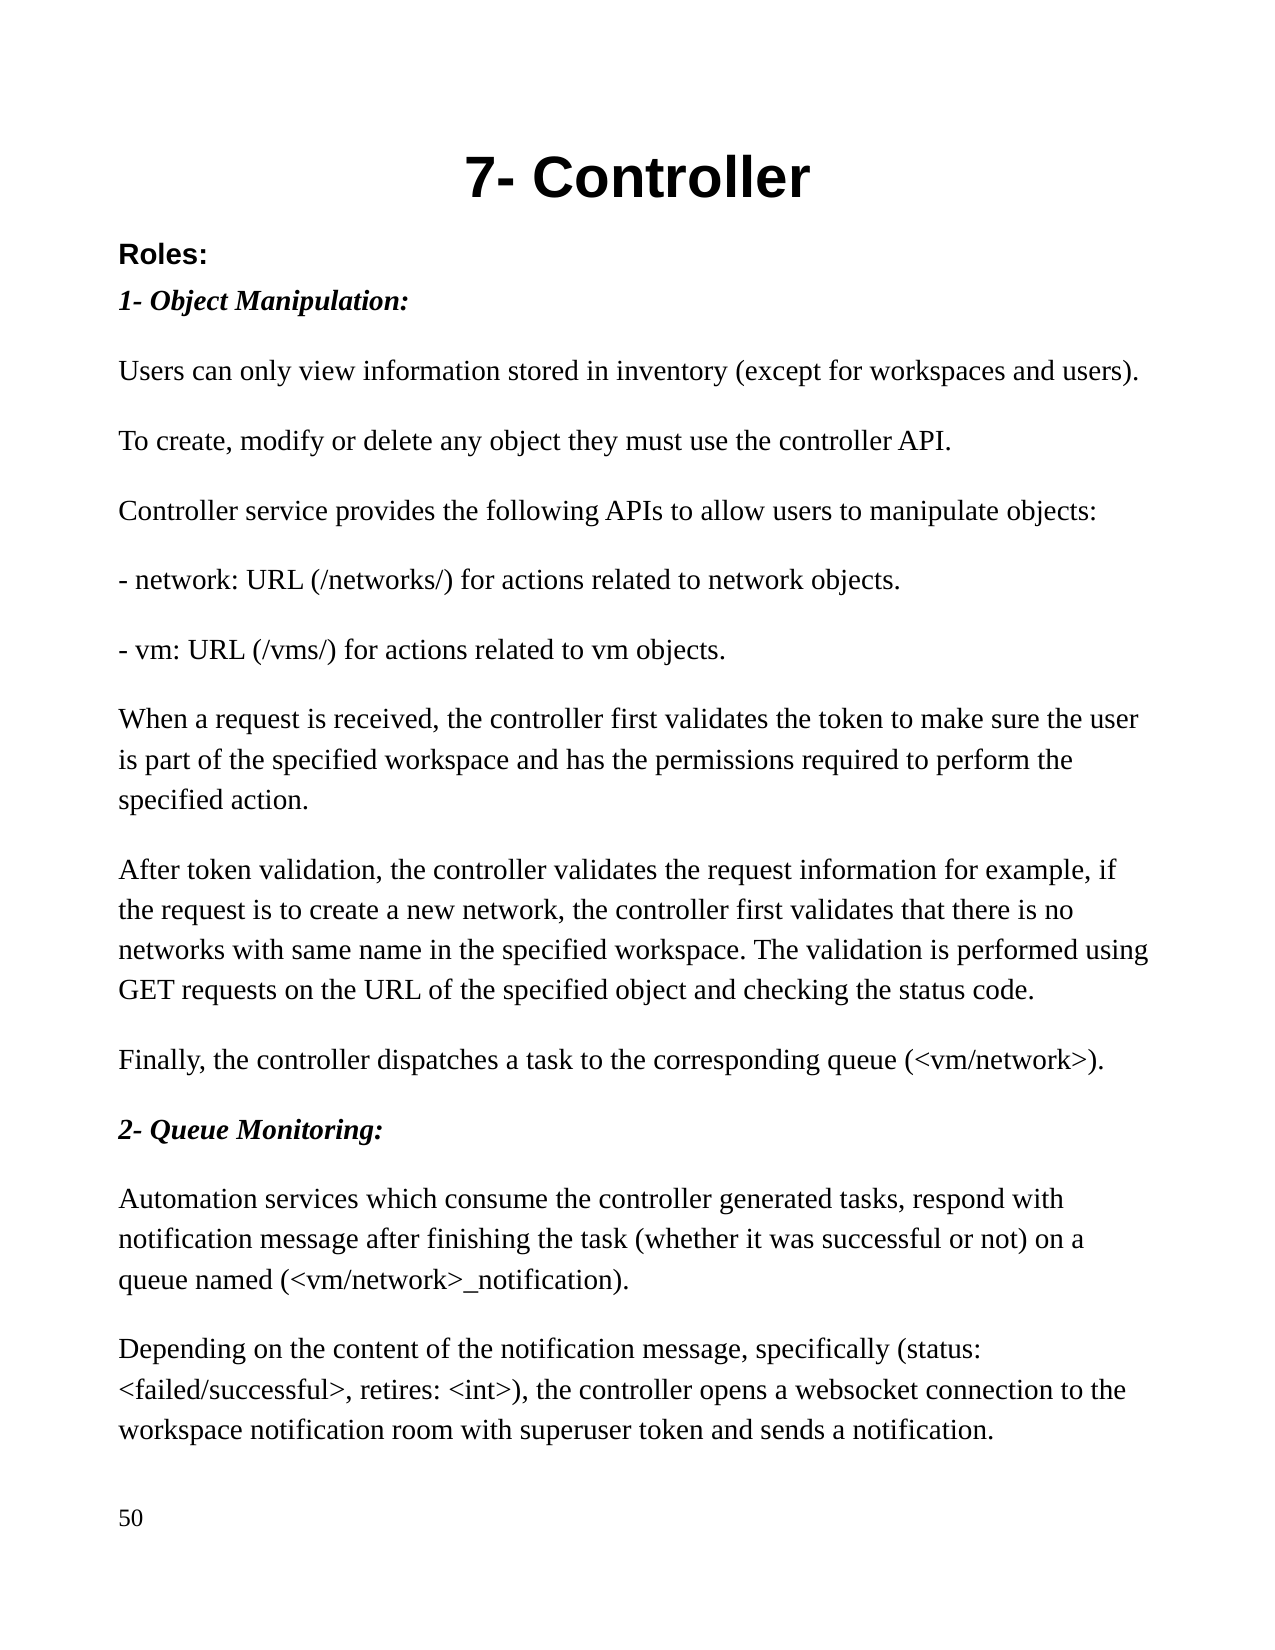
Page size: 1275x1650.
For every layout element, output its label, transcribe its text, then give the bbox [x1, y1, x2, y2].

subtitle Roles: [118, 237, 1157, 271]
text After token validation, the controller validates the request information for example, if the request is to create a new network, the controller first validates that there is no networks with same name in the specified workspace. The validation is performed using GET requests on the URL of the specified object and checking the status code. [118, 852, 1157, 1006]
text 1- Object Manipulation: [118, 283, 1157, 317]
text When a request is received, the controller first validates the token to make sure the user is part of the specified workspace and has the permissions required to perform the specified action. [118, 702, 1157, 816]
text To create, modify or delete any object they must use the controller API. [118, 423, 1157, 456]
text - network: URL (/networks/) for actions related to network objects. [118, 562, 1157, 596]
text Automation services which consume the controller generated tasks, respond with notification message after finishing the task (whether it was successful or not) on a queue named (<vm/network>_notification). [118, 1181, 1157, 1295]
text Users can only view information stored in inventory (except for workspaces and users). [118, 353, 1157, 387]
text 2- Queue Monitoring: [118, 1112, 1157, 1145]
title 7- Controller [118, 143, 1157, 210]
text Finally, the controller dispatches a task to the corresponding queue (<vm/network>). [118, 1042, 1157, 1076]
text Controller service provides the following APIs to allow users to manipulate objects: [118, 493, 1157, 526]
text Depending on the content of the notification message, specifically (status: <failed/successful>, retires: <int>), the controller opens a websocket connection to the workspace notification room with superuser token and sends a notification. [118, 1332, 1157, 1446]
text - vm: URL (/vms/) for actions related to vm objects. [118, 632, 1157, 666]
